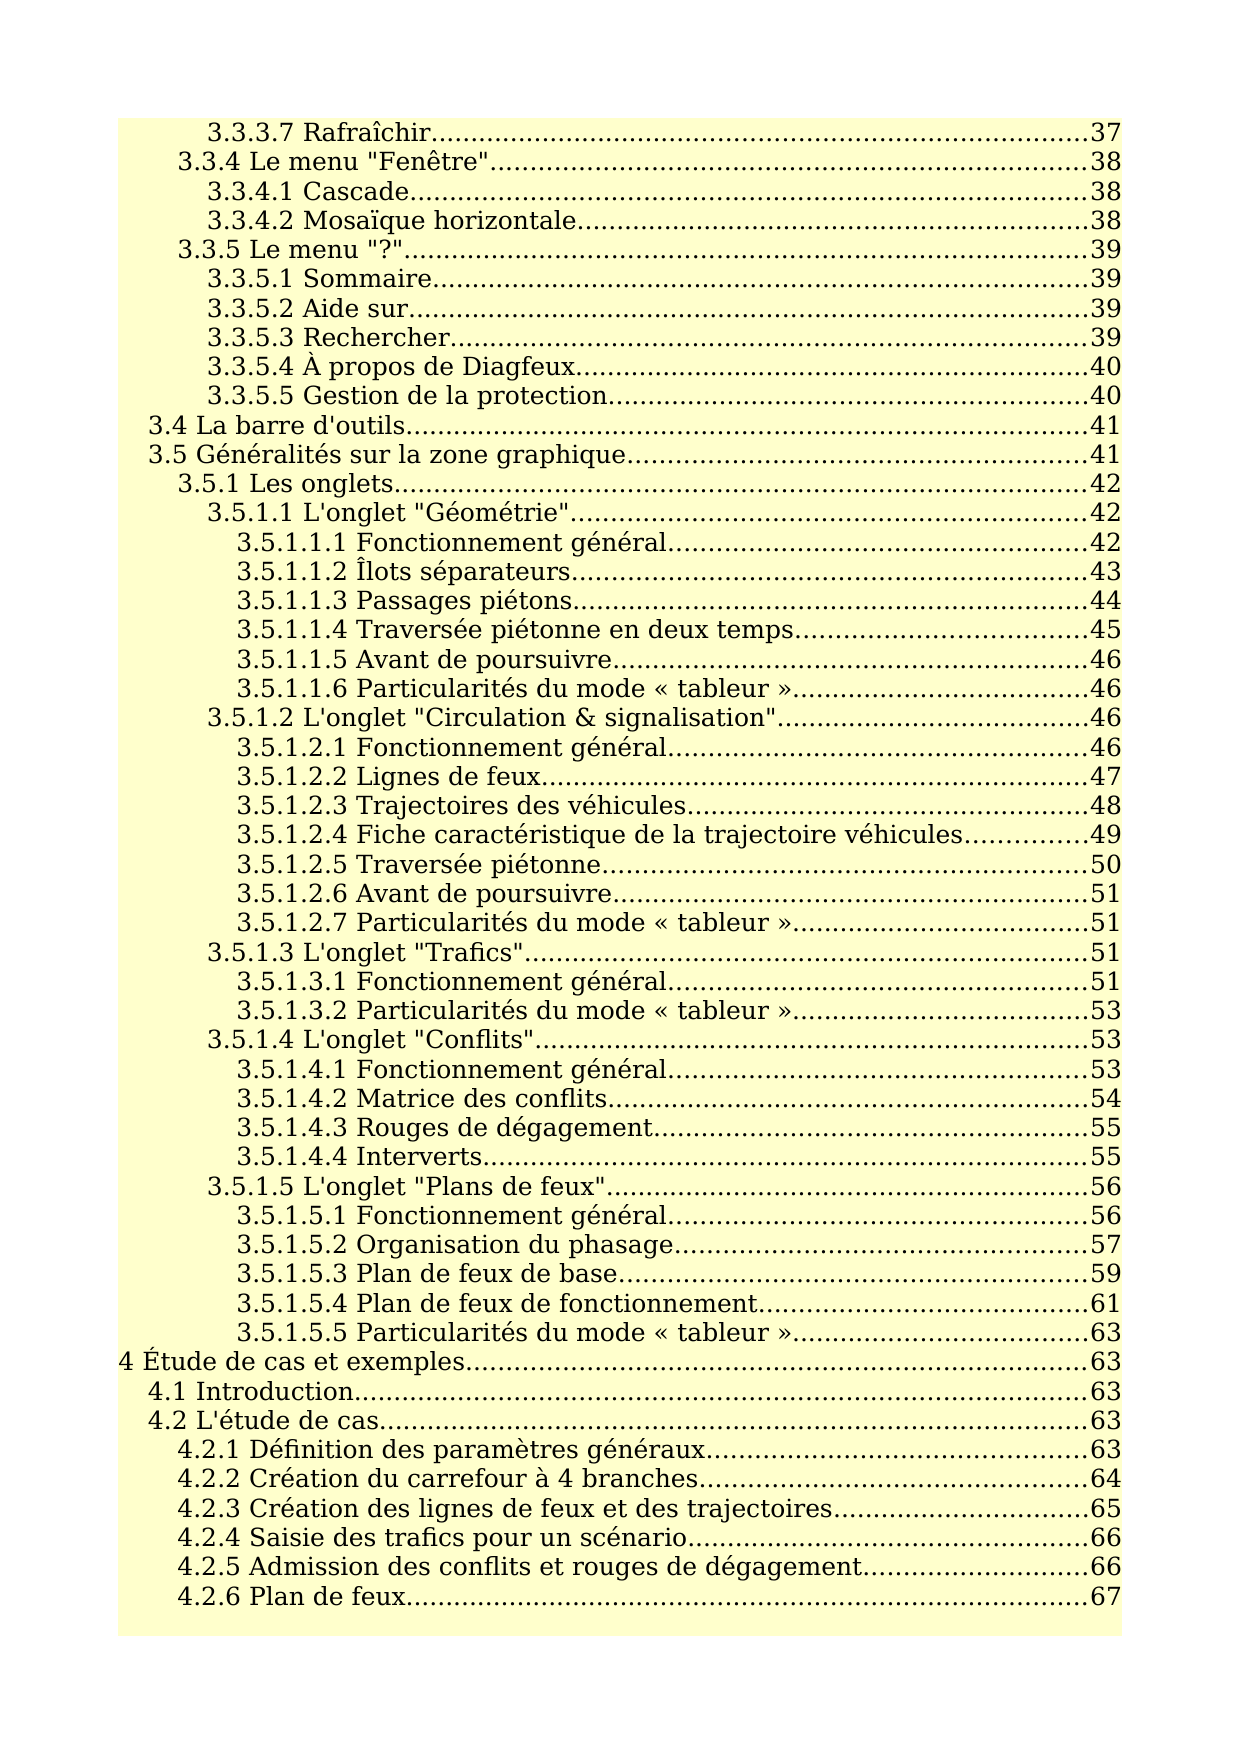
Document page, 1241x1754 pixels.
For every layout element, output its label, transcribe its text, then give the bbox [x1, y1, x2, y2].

text 4.2.3 Création des lignes de feux et des trajectoires 65 [177, 1494, 1122, 1523]
text 3.5.1.4.2 Matrice des conflits 54 [236, 1084, 1122, 1113]
text 3.5.1.4.1 Fonctionnement général 53 [236, 1055, 1122, 1084]
text 4.1 Introduction 63 [148, 1377, 1122, 1406]
text 3.5.1.2.5 Traversée piétonne 50 [236, 850, 1122, 879]
text 3.5.1.1.1 Fonctionnement général 42 [236, 528, 1122, 557]
text 3.3.5.2 Aide sur 39 [207, 294, 1122, 323]
text 3.5.1.4 L'onglet "Conflits" 53 [207, 1026, 1122, 1055]
text 3.3.3.7 Rafraîchir 37 [207, 118, 1122, 147]
text 3.3.4.1 Cascade 38 [207, 177, 1122, 206]
text 3.5.1.3.2 Particularités du mode « tableur » 53 [236, 996, 1122, 1026]
text 3.5.1.5.2 Organisation du phasage 57 [236, 1230, 1122, 1260]
text 3.5.1.5.1 Fonctionnement général 56 [236, 1201, 1122, 1230]
text 3.5.1.3.1 Fonctionnement général 51 [236, 967, 1122, 996]
text 3.5.1.5.5 Particularités du mode « tableur » 63 [236, 1318, 1122, 1347]
text 4.2 L'étude de cas 63 [148, 1406, 1122, 1435]
text 3.3.5.3 Rechercher 39 [207, 323, 1122, 352]
text 3.5.1.5 L'onglet "Plans de feux" 56 [207, 1172, 1122, 1201]
text 3.5.1.2.7 Particularités du mode « tableur » 51 [236, 908, 1122, 938]
text 3.5.1.5.3 Plan de feux de base 59 [236, 1260, 1122, 1289]
text 3.3.5.4 À propos de Diagfeux 40 [207, 352, 1122, 382]
text 3.5.1.4.4 Interverts 55 [236, 1143, 1122, 1172]
text 3.3.5 Le menu "?" 39 [177, 235, 1122, 264]
text 3.5.1.2.6 Avant de poursuivre 51 [236, 879, 1122, 908]
text 4.2.5 Admission des conflits et rouges de dégagement 66 [177, 1552, 1122, 1582]
text 3.3.4.2 Mosaïque horizontale 38 [207, 206, 1122, 235]
text 3.5.1.1.3 Passages piétons 44 [236, 586, 1122, 616]
text 3.3.5.5 Gestion de la protection 40 [207, 382, 1122, 411]
text 3.5 Généralités sur la zone graphique 41 [148, 440, 1122, 469]
text 3.5.1.3 L'onglet "Trafics" 51 [207, 938, 1122, 967]
text 3.5.1.2.1 Fonctionnement général 46 [236, 733, 1122, 762]
text 3.5.1.1 L'onglet "Géométrie" 42 [207, 499, 1122, 528]
text 3.5.1 Les onglets 42 [177, 469, 1122, 499]
text 4.2.4 Saisie des trafics pour un scénario 66 [177, 1523, 1122, 1552]
text 3.5.1.5.4 Plan de feux de fonctionnement 61 [236, 1289, 1122, 1318]
text 3.5.1.1.6 Particularités du mode « tableur » 46 [236, 674, 1122, 703]
text 3.5.1.2.2 Lignes de feux 47 [236, 762, 1122, 791]
text 3.5.1.1.5 Avant de poursuivre 46 [236, 645, 1122, 674]
text 4 Étude de cas et exemples 63 [118, 1347, 1122, 1377]
text 3.3.4 Le menu "Fenêtre" 38 [177, 147, 1122, 177]
text 4.2.6 Plan de feux 67 [177, 1582, 1122, 1611]
text 3.5.1.1.2 Îlots séparateurs 43 [236, 557, 1122, 586]
text 3.5.1.2.4 Fiche caractéristique de la trajectoire véhicules 49 [236, 821, 1122, 850]
text 3.5.1.4.3 Rouges de dégagement 55 [236, 1113, 1122, 1143]
text 3.5.1.1.4 Traversée piétonne en deux temps 45 [236, 616, 1122, 645]
text 3.5.1.2.3 Trajectoires des véhicules 48 [236, 791, 1122, 821]
text 3.4 La barre d'outils 41 [148, 411, 1122, 440]
text 4.2.2 Création du carrefour à 4 branches 64 [177, 1464, 1122, 1494]
text 3.3.5.1 Sommaire 39 [207, 264, 1122, 294]
text 4.2.1 Définition des paramètres généraux 63 [177, 1435, 1122, 1464]
text 3.5.1.2 L'onglet "Circulation & signalisation" 46 [207, 703, 1122, 733]
